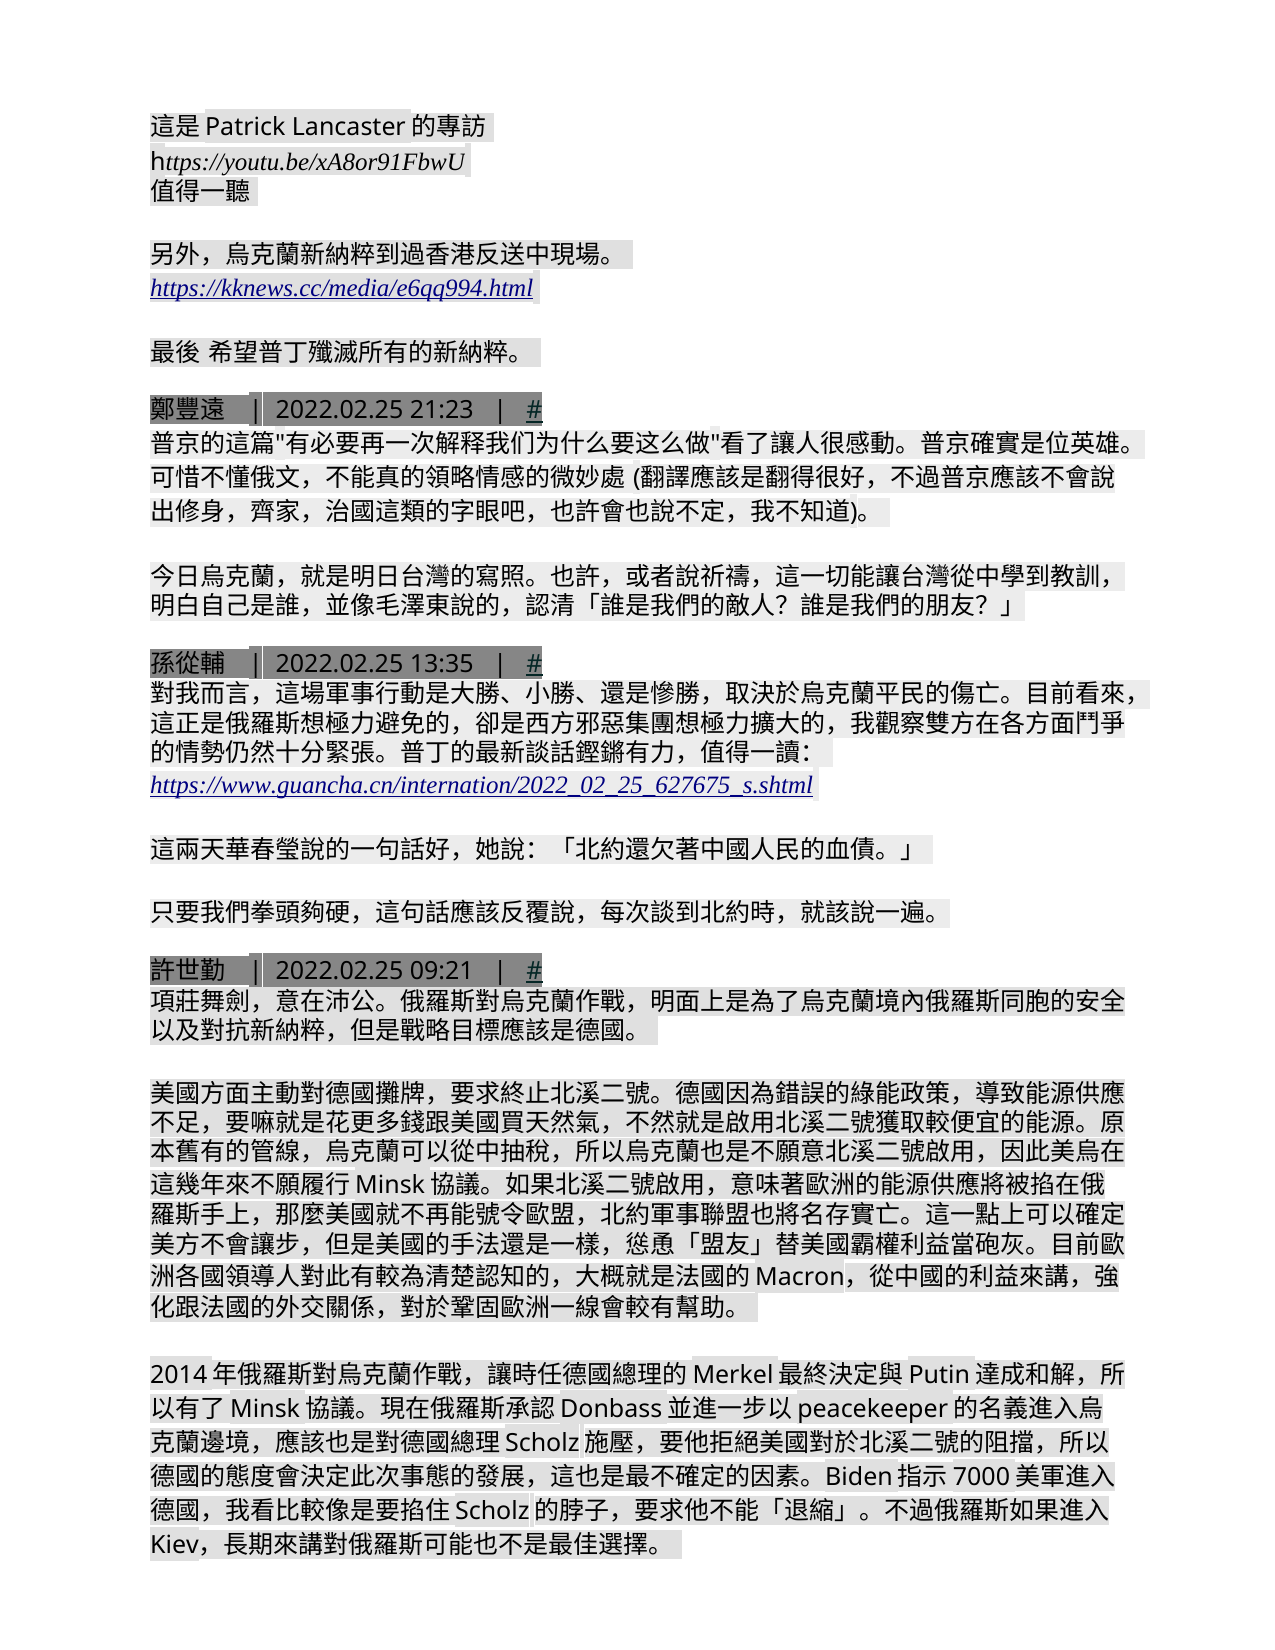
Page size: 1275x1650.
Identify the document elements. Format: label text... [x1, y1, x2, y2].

text 這是Patrick Lancaster的專訪 https://youtu.be/xA8or91FbwU 值得一聽 另外，烏克蘭新納粹到過香港反送中現場。 https://kknews.cc/media/e6qq994.html 最後 希望普丁殲滅所有的新納粹。 [150, 75, 1125, 367]
text 許世勤 | 2022.02.25 09:21 | # [150, 953, 1125, 987]
text 對我而言，這場軍事行動是大勝、小勝、還是慘勝，取決於烏克蘭平民的傷亡。目前看來，這正是俄羅斯想極力避免的，卻是西方邪惡集團想極力擴大的，我觀察雙方在各方面鬥爭的情勢仍然十分緊張。普丁的最新談話鏗鏘有力，值得一讀： https://www.guancha.cn/internation/2022_02_25_627675_s.shtml 這兩天華春瑩說的一句話好，她說：「北約還欠著中國人民的血債。」 只要我們拳頭夠硬，這句話應該反覆說，每次談到北約時，就該說一遍。 [150, 679, 1125, 928]
text 孫從輔 | 2022.02.25 13:35 | # [150, 646, 1125, 679]
text 項莊舞劍，意在沛公。俄羅斯對烏克蘭作戰，明面上是為了烏克蘭境內俄羅斯同胞的安全以及對抗新納粹，但是戰略目標應該是德國。 美國方面主動對德國攤牌，要求終止北溪二號。德國因為錯誤的綠能政策，導致能源供應不足，要嘛就是花更多錢跟美國買天然氣，不然就是啟用北溪二號獲取較便宜的能源。原本舊有的管線，烏克蘭可以從中抽稅，所以烏克蘭也是不願意北溪二號啟用，因此美烏在這幾年來不願履行Minsk協議。如果北溪二號啟用，意味著歐洲的能源供應將被掐在俄羅斯手上，那麼美國就不再能號令歐盟，北約軍事聯盟也將名存實亡。這一點上可以確定美方不會讓步，但是美國的手法還是一樣，慫恿「盟友」替美國霸權利益當砲灰。目前歐洲各國領導人對此有較為清楚認知的，大概就是法國的Macron，從中國的利益來講，強化跟法國的外交關係，對於鞏固歐洲一線會較有幫助。 2014年俄羅斯對烏克蘭作戰，讓時任德國總理的Merkel最終決定與Putin達成和解，所以有了Minsk協議。現在俄羅斯承認Donbass並進一步以peacekeeper的名義進入烏克蘭邊境，應該也是對德國總理Scholz施壓，要他拒絕美國對於北溪二號的阻擋，所以德國的態度會決定此次事態的發展，這也是最不確定的因素。Biden指示7000美軍進入德國，我看比較像是要掐住Scholz的脖子，要求他不能「退縮」。不過俄羅斯如果進入Kiev，長期來講對俄羅斯可能也不是最佳選擇。 [150, 987, 1125, 1561]
text 普京的這篇"有必要再一次解释我们为什么要这么做"看了讓人很感動。普京確實是位英雄。可惜不懂俄文，不能真的領略情感的微妙處 (翻譯應該是翻得很好，不過普京應該不會說出修身，齊家，治國這類的字眼吧，也許會也說不定，我不知道)。 今日烏克蘭，就是明日台灣的寫照。也許，或者說祈禱，這一切能讓台灣從中學到教訓，明白自己是誰，並像毛澤東說的，認清「誰是我們的敵人？誰是我們的朋友？」 [150, 426, 1125, 621]
text 鄭豐遠 | 2022.02.25 21:23 | # [150, 392, 1125, 426]
